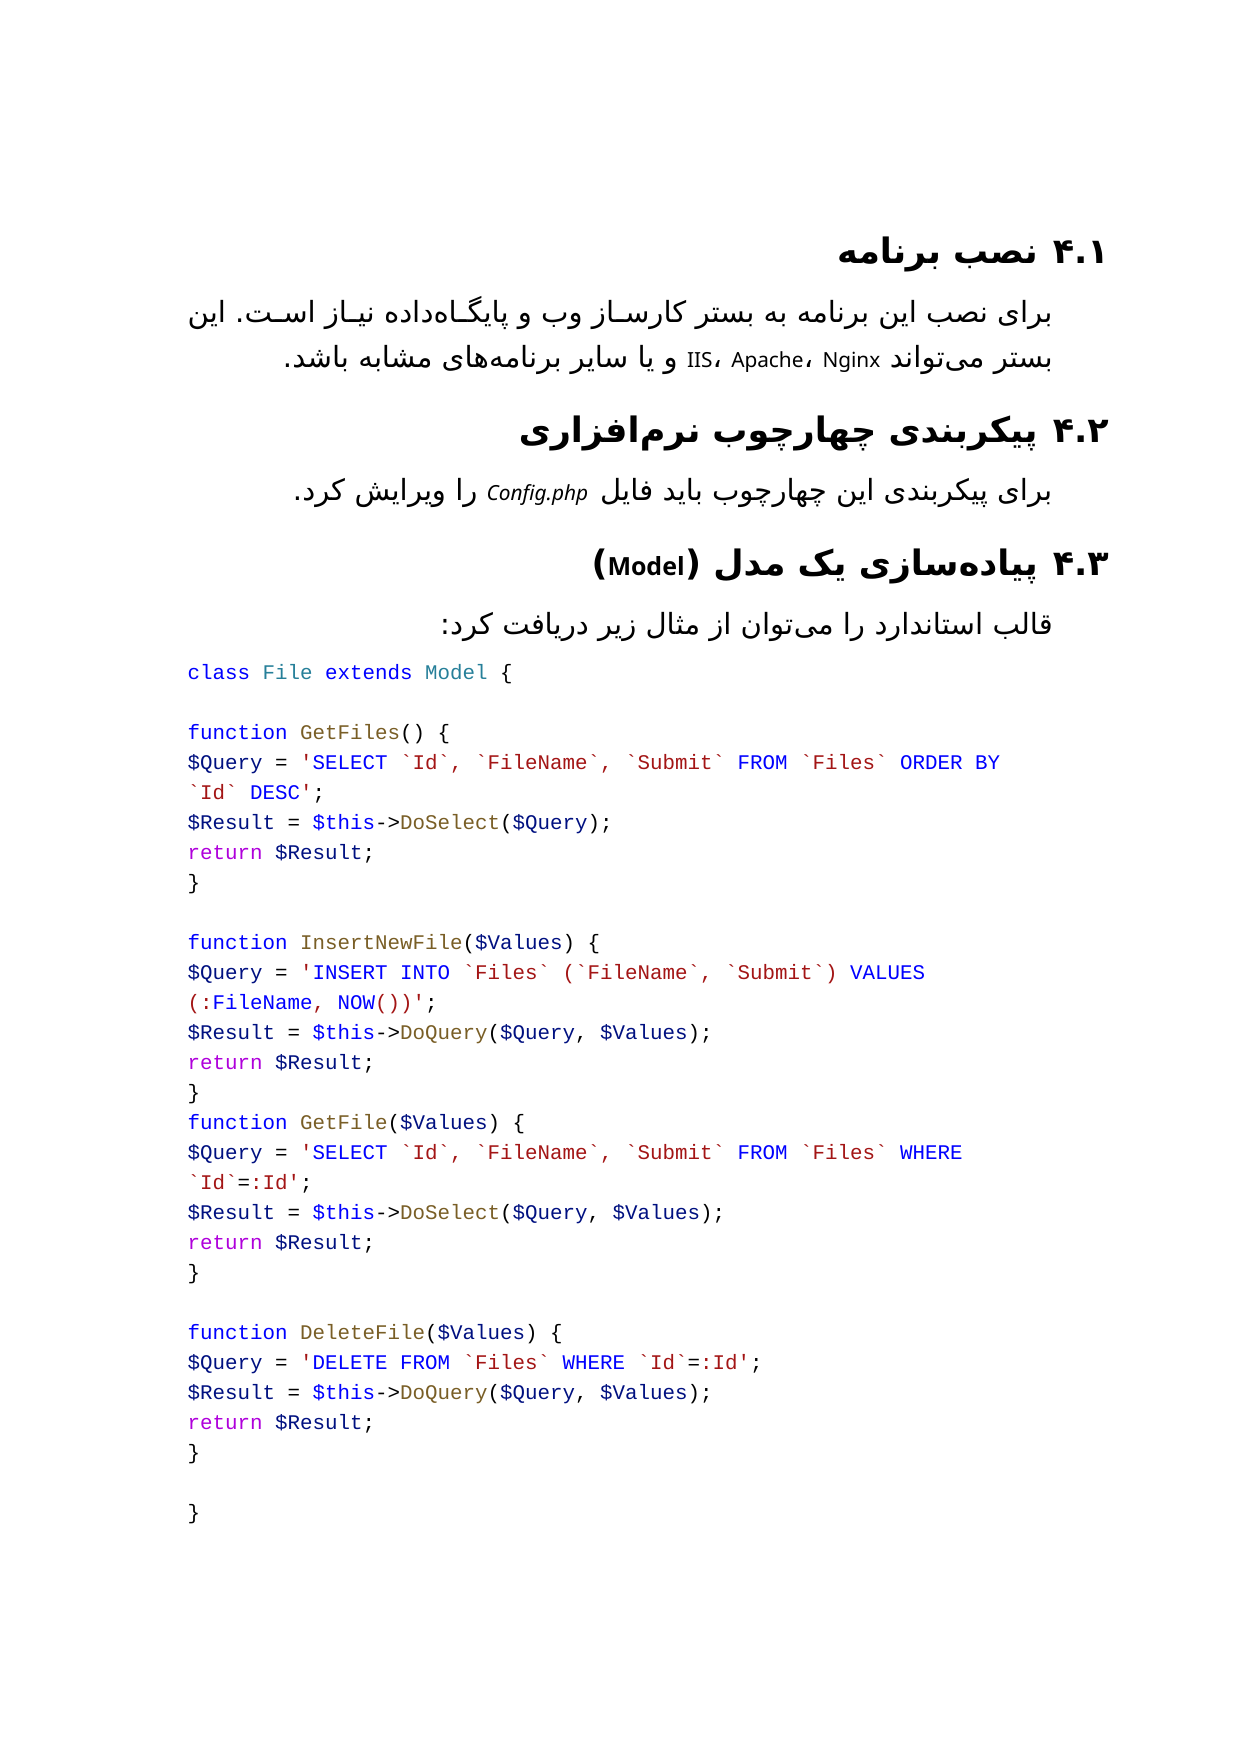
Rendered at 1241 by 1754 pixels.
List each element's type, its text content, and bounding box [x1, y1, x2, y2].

text $Query = 'SELECT `Id`, `FileName`, `Submit` FROM `Files` ORDER BY `Id` DESC'; [187, 746, 1053, 806]
text class File extends Model { [187, 656, 1053, 686]
text قالب استاندارد را می‌توان از مثال زیر دریافت کرد: [187, 596, 1053, 641]
text function GetFile($Values) { [187, 1106, 1053, 1136]
text $Query = 'SELECT `Id`, `FileName`, `Submit` FROM `Files` WHERE `Id`=:Id'; [187, 1136, 1053, 1196]
text return $Result; [187, 836, 1053, 866]
text } [187, 1436, 1053, 1466]
subtitle نصب برنامه [187, 231, 1053, 272]
text برای نصب این برنامه به بستر کارساز وب و پایگاه‌داده نیاز است. این بستر می‌تواند IIS، Apache، Nginx و یا سایر برنامه‌های مشابه باشد. [187, 284, 1053, 374]
text function GetFiles() { [187, 716, 1053, 746]
text برای پیکربندی این چهارچوب باید فایل Config.php را ویرایش کرد. [187, 463, 1053, 508]
text return $Result; [187, 1406, 1053, 1436]
text } [187, 1076, 1053, 1106]
text $Result = $this->DoQuery($Query, $Values); [187, 1376, 1053, 1406]
text function DeleteFile($Values) { [187, 1316, 1053, 1346]
text $Result = $this->DoQuery($Query, $Values); [187, 1016, 1053, 1046]
text $Query = 'DELETE FROM `Files` WHERE `Id`=:Id'; [187, 1346, 1053, 1376]
text } [187, 1496, 1053, 1526]
text $Result = $this->DoSelect($Query, $Values); [187, 1196, 1053, 1226]
text } [187, 1256, 1053, 1286]
text $Result = $this->DoSelect($Query); [187, 806, 1053, 836]
subtitle پیاده‌سازی یک مدل (Model) [187, 543, 1053, 584]
text function InsertNewFile($Values) { [187, 926, 1053, 956]
subtitle پیکربندی چهارچوب نرم‌افزاری [187, 409, 1053, 450]
text return $Result; [187, 1046, 1053, 1076]
text } [187, 866, 1053, 896]
text $Query = 'INSERT INTO `Files` (`FileName`, `Submit`) VALUES (:FileName, NOW())'; [187, 956, 1053, 1016]
text return $Result; [187, 1226, 1053, 1256]
